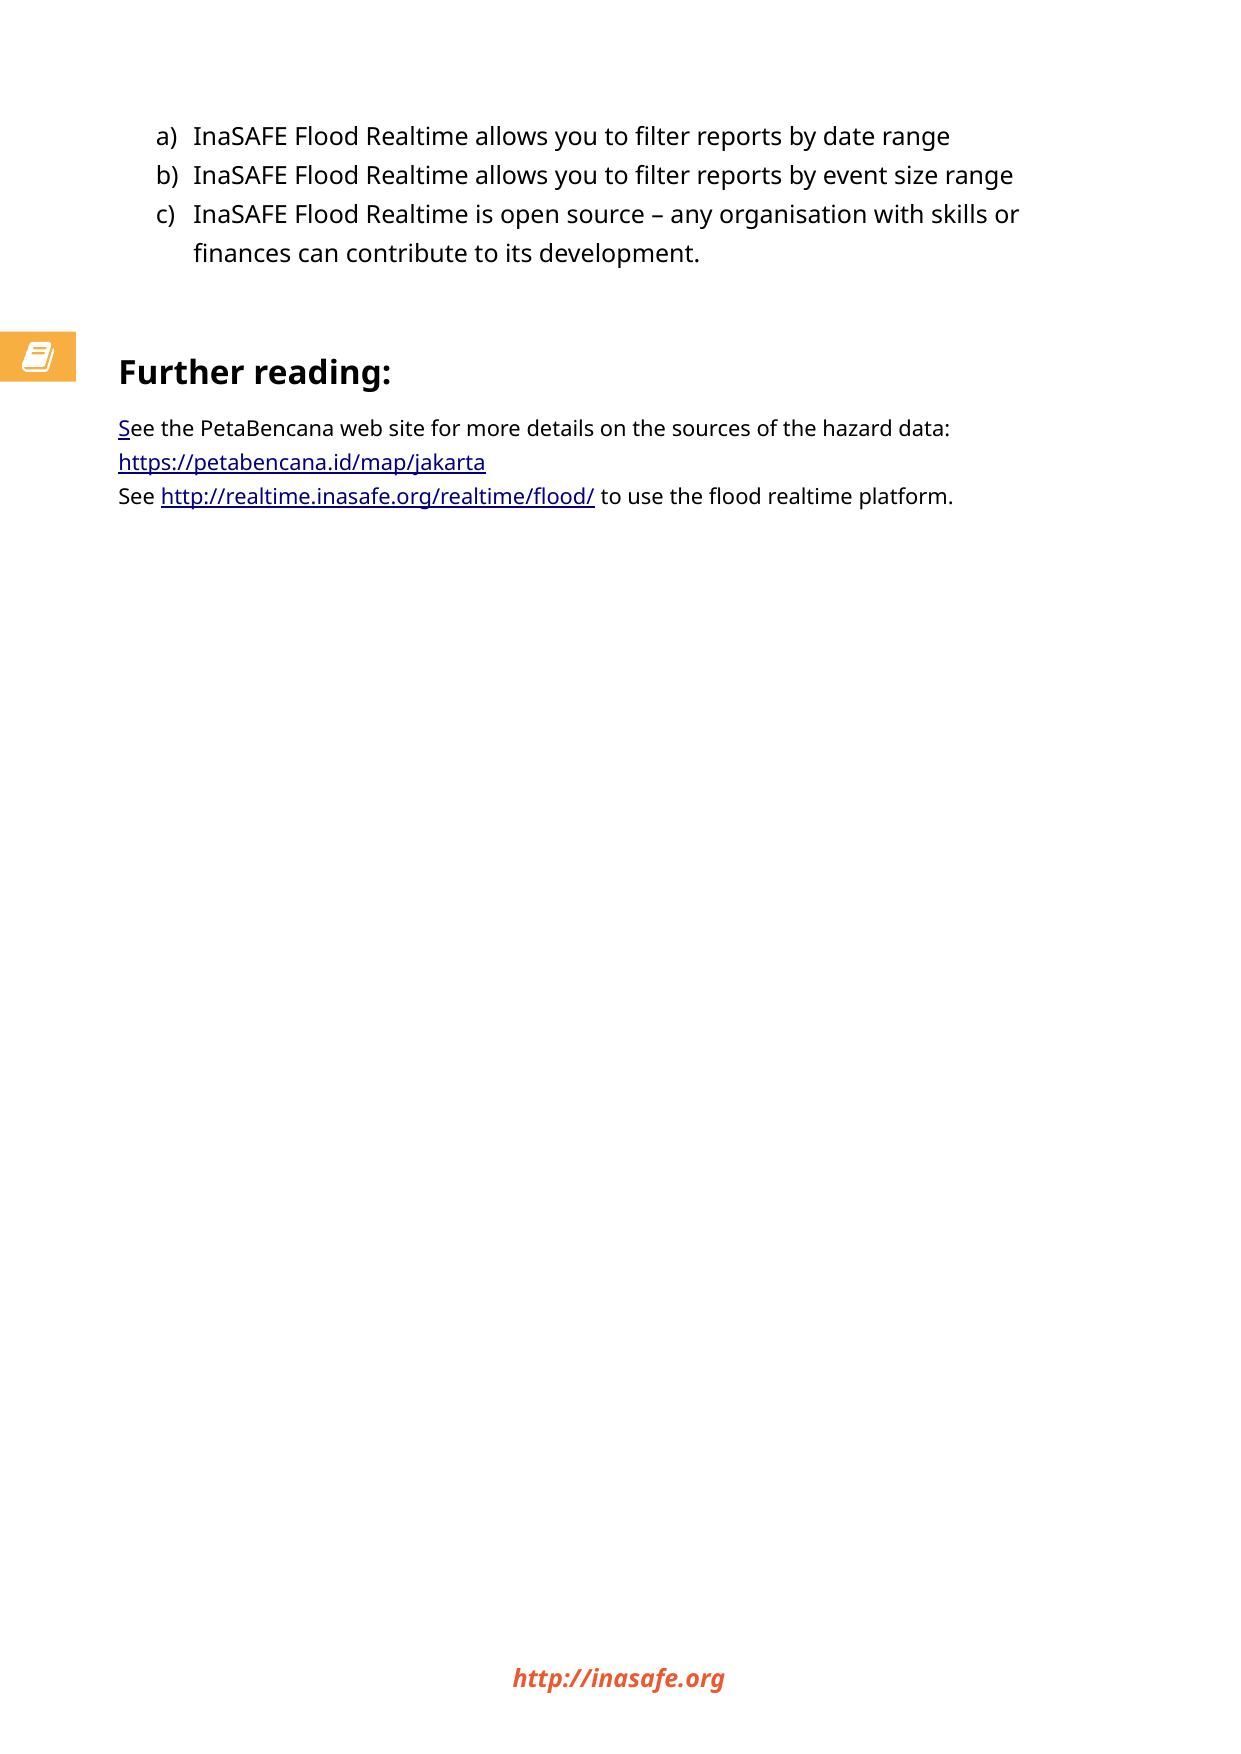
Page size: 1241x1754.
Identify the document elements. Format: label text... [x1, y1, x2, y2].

text See http://realtime.inasafe.org/realtime/flood/ to use the flood realtime platform. [118, 481, 1122, 511]
list InaSAFE Flood Realtime allows you to filter reports by event size range [156, 157, 1122, 191]
text See the PetaBencana web site for more details on the sources of the hazard data: https://petabencana.id/map/jakarta [118, 413, 1122, 477]
subtitle Further reading: [118, 349, 1122, 394]
list InaSAFE Flood Realtime allows you to filter reports by date range [156, 118, 1122, 152]
list InaSAFE Flood Realtime is open source – any organisation with skills or finances can contribute to its development. [156, 196, 1122, 270]
